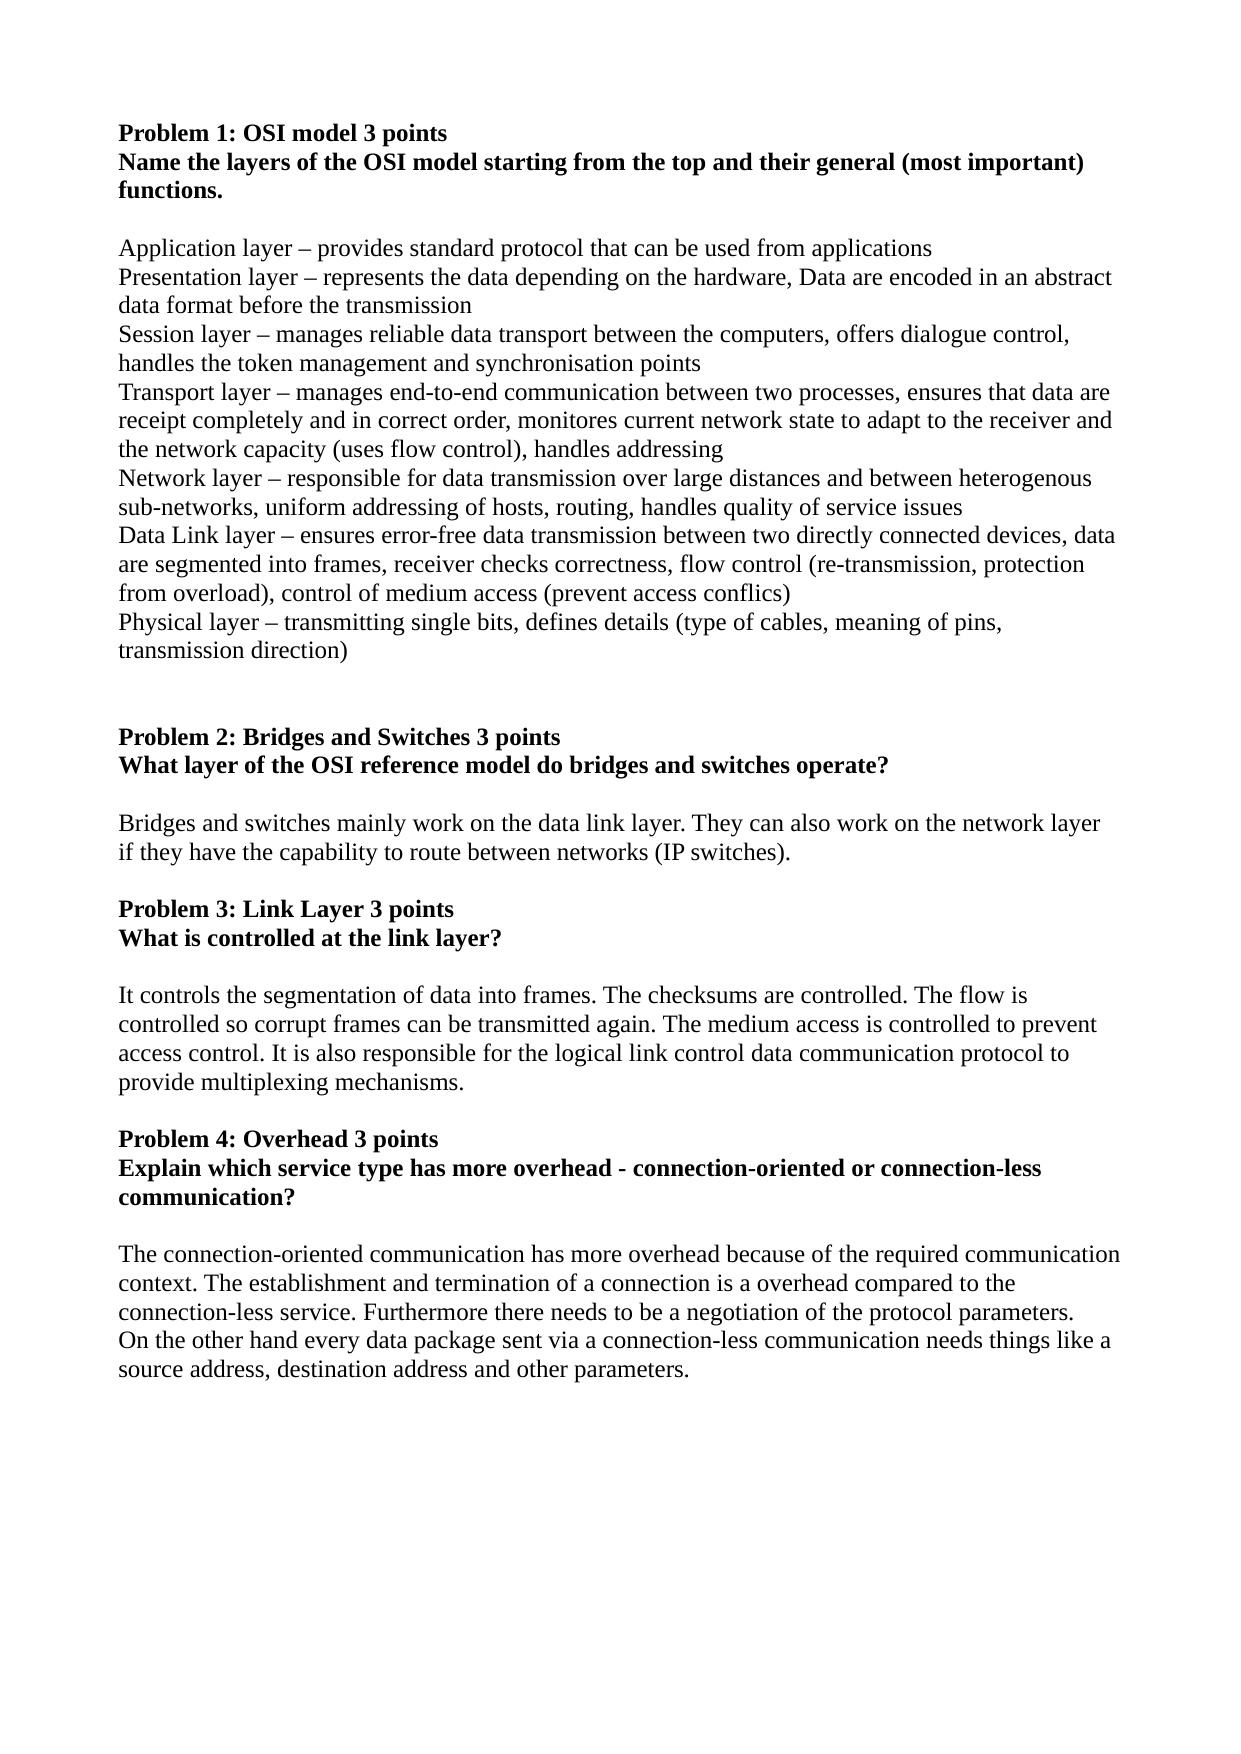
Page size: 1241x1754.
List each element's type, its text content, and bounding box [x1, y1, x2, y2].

text It controls the segmentation of data into frames. The checksums are controlled. The flow is controlled so corrupt frames can be transmitted again. The medium access is controlled to prevent access control. It is also responsible for the logical link control data communication protocol to provide multiplexing mechanisms. [118, 981, 1122, 1096]
text Problem 1: OSI model 3 points [118, 118, 1122, 147]
text Session layer – manages reliable data transport between the computers, offers dialogue control, handles the token management and synchronisation points [118, 319, 1122, 377]
text Application layer – provides standard protocol that can be used from applications [118, 233, 1122, 262]
text Data Link layer – ensures error-free data transmission between two directly connected devices, data are segmented into frames, receiver checks correctness, flow control (re-transmission, protection from overload), control of medium access (prevent access conflics) [118, 521, 1122, 607]
text Bridges and switches mainly work on the data link layer. They can also work on the network layer if they have the capability to route between networks (IP switches). [118, 808, 1122, 866]
text Problem 2: Bridges and Switches 3 points [118, 722, 1122, 751]
text What layer of the OSI reference model do bridges and switches operate? [118, 751, 1122, 779]
text Problem 4: Overhead 3 points [118, 1124, 1122, 1153]
text What is controlled at the link layer? [118, 923, 1122, 952]
text Presentation layer – represents the data depending on the hardware, Data are encoded in an abstract data format before the transmission [118, 262, 1122, 319]
text Physical layer – transmitting single bits, defines details (type of cables, meaning of pins, transmission direction) [118, 607, 1122, 664]
text Explain which service type has more overhead - connection-oriented or connection-less communication? [118, 1153, 1122, 1211]
text Transport layer – manages end-to-end communication between two processes, ensures that data are receipt completely and in correct order, monitores current network state to adapt to the receiver and the network capacity (uses flow control), handles addressing [118, 377, 1122, 463]
text Problem 3: Link Layer 3 points [118, 894, 1122, 923]
text The connection-oriented communication has more overhead because of the required communication context. The establishment and termination of a connection is a overhead compared to the connection-less service. Furthermore there needs to be a negotiation of the protocol parameters. [118, 1239, 1122, 1326]
text Name the layers of the OSI model starting from the top and their general (most important) functions. [118, 147, 1122, 204]
text Network layer – responsible for data transmission over large distances and between heterogenous sub-networks, uniform addressing of hosts, routing, handles quality of service issues [118, 463, 1122, 521]
text On the other hand every data package sent via a connection-less communication needs things like a source address, destination address and other parameters. [118, 1326, 1122, 1383]
